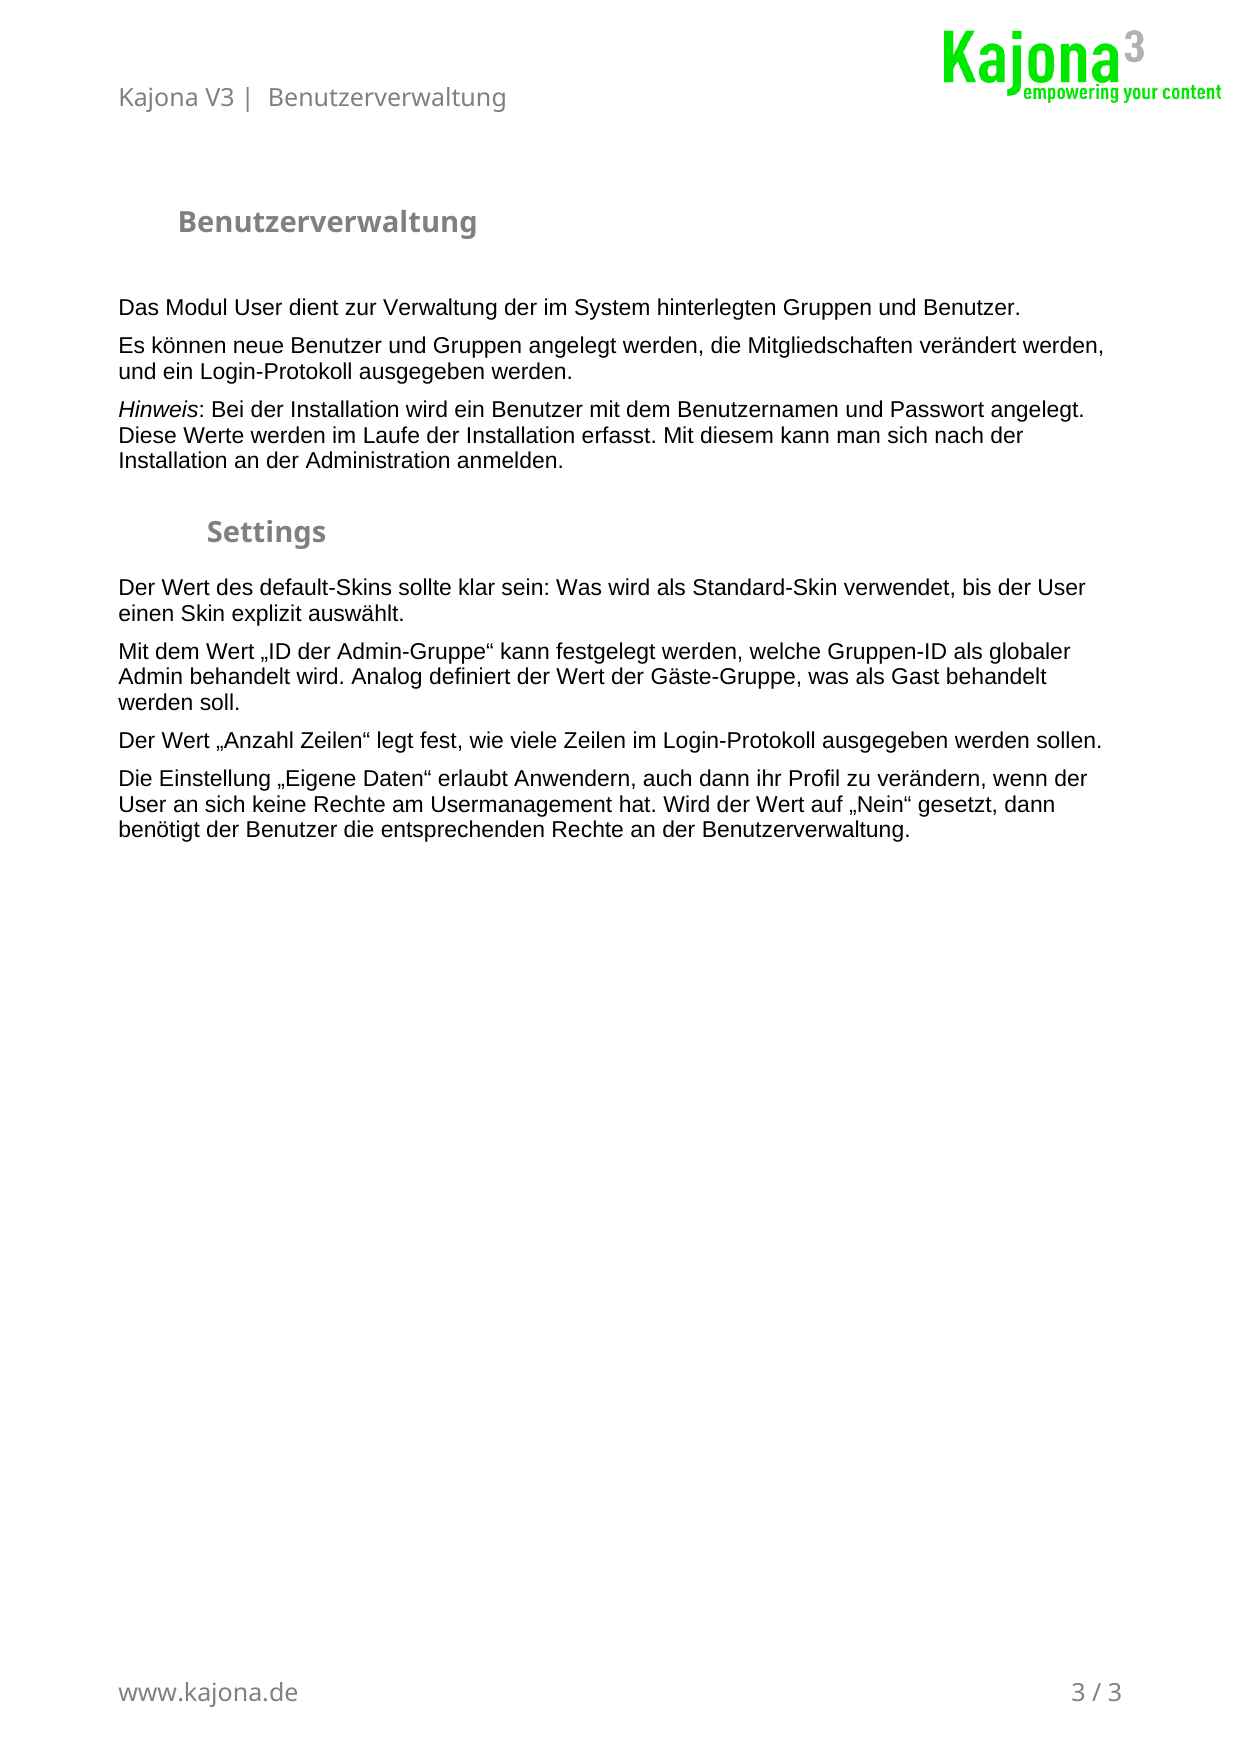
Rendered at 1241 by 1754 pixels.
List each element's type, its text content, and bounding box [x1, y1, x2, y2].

subtitle Settings [118, 511, 1122, 551]
subtitle Benutzerverwaltung [118, 201, 1122, 241]
text Der Wert „Anzahl Zeilen“ legt fest, wie viele Zeilen im Login-Protokoll ausgegeben werden sollen. [118, 728, 1122, 753]
text Das Modul User dient zur Verwaltung der im System hinterlegten Gruppen und Benutzer. [118, 295, 1122, 320]
text Der Wert des default-Skins sollte klar sein: Was wird als Standard-Skin verwendet, bis der User einen Skin explizit auswählt. [118, 575, 1122, 626]
picture [944, 30, 1221, 103]
text Hinweis: Bei der Installation wird ein Benutzer mit dem Benutzernamen und Passwort angelegt. Diese Werte werden im Laufe der Installation erfasst. Mit diesem kann man sich nach der Installation an der Administration anmelden. [118, 397, 1122, 473]
text Es können neue Benutzer und Gruppen angelegt werden, die Mitgliedschaften verändert werden, und ein Login-Protokoll ausgegeben werden. [118, 333, 1122, 384]
text Mit dem Wert „ID der Admin-Gruppe“ kann festgelegt werden, welche Gruppen-ID als globaler Admin behandelt wird. Analog definiert der Wert der Gäste-Gruppe, was als Gast behandelt werden soll. [118, 638, 1122, 715]
text Die Einstellung „Eigene Daten“ erlaubt Anwendern, auch dann ihr Profil zu verändern, wenn der User an sich keine Rechte am Usermanagement hat. Wird der Wert auf „Nein“ gesetzt, dann benötigt der Benutzer die entsprechenden Rechte an der Benutzerverwaltung. [118, 766, 1122, 843]
